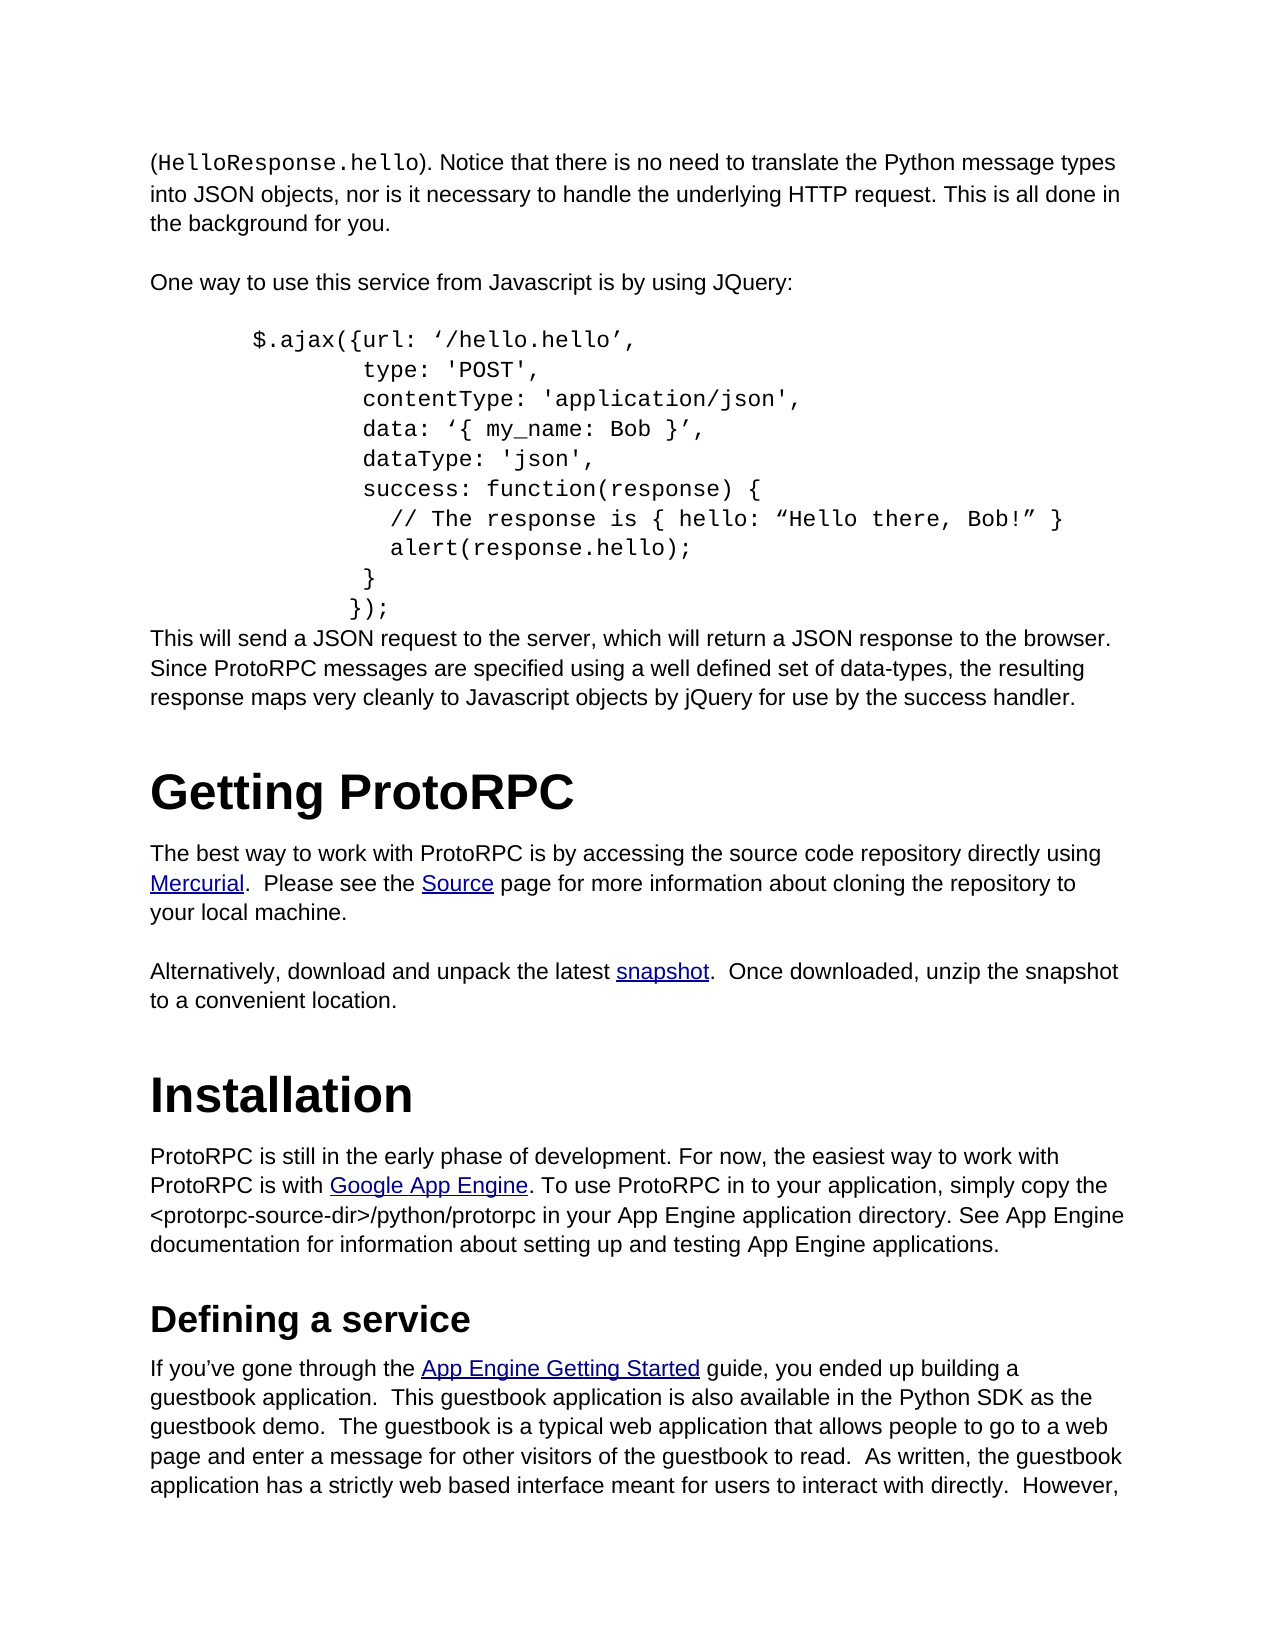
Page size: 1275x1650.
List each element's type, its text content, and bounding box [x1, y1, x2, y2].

text alert(response.hello); [225, 537, 1125, 563]
text This will send a JSON request to the server, which will return a JSON response to the browser. Since ProtoRPC messages are specified using a well defined set of data-types, the resulting response maps very cleanly to Javascript objects by jQuery for use by the success handler. [150, 626, 1125, 711]
text }); [225, 596, 1125, 622]
text // The response is { hello: “Hello there, Bob!” } [225, 507, 1125, 533]
text type: 'POST', [225, 358, 1125, 384]
text } [225, 567, 1125, 592]
text dataType: 'json', [225, 447, 1125, 473]
text Alternatively, download and unpack the latest snapshot. Once downloaded, unzip the snapshot to a convenient location. [150, 958, 1125, 1013]
text success: function(response) { [225, 477, 1125, 503]
subtitle Defining a service [150, 1299, 1125, 1341]
text ProtoRPC is still in the early phase of development. For now, the easiest way to work with ProtoRPC is with Google App Engine. To use ProtoRPC in to your application, simply copy the <protorpc-source-dir>/python/protorpc in your App Engine application directory. See App Engine documentation for information about setting up and testing App Engine applications. [150, 1144, 1125, 1258]
text One way to use this service from Javascript is by using JQuery: [150, 269, 1125, 295]
subtitle Installation [150, 1067, 1125, 1123]
text The best way to work with ProtoRPC is by accessing the source code repository directly using Mercurial. Please see the Source page for more information about cloning the repository to your local machine. [150, 841, 1125, 925]
text contentType: 'application/json', [225, 388, 1125, 414]
text If you’ve gone through the App Engine Getting Started guide, you ended up building a guestbook application. This guestbook application is also available in the Python SDK as the guestbook demo. The guestbook is a typical web application that allows people to go to a web page and enter a message for other visitors of the guestbook to read. As written, the guestbook application has a strictly web based interface meant for users to interact with directly. However, [150, 1355, 1125, 1498]
text (HelloResponse.hello). Notice that there is no need to translate the Python message types into JSON objects, nor is it necessary to handle the underlying HTTP request. This is all done in the background for you. [150, 150, 1125, 236]
text data: ‘{ my_name: Bob }’, [225, 418, 1125, 443]
subtitle Getting ProtoRPC [150, 764, 1125, 820]
text $.ajax({url: ‘/hello.hello’, [225, 328, 1125, 354]
